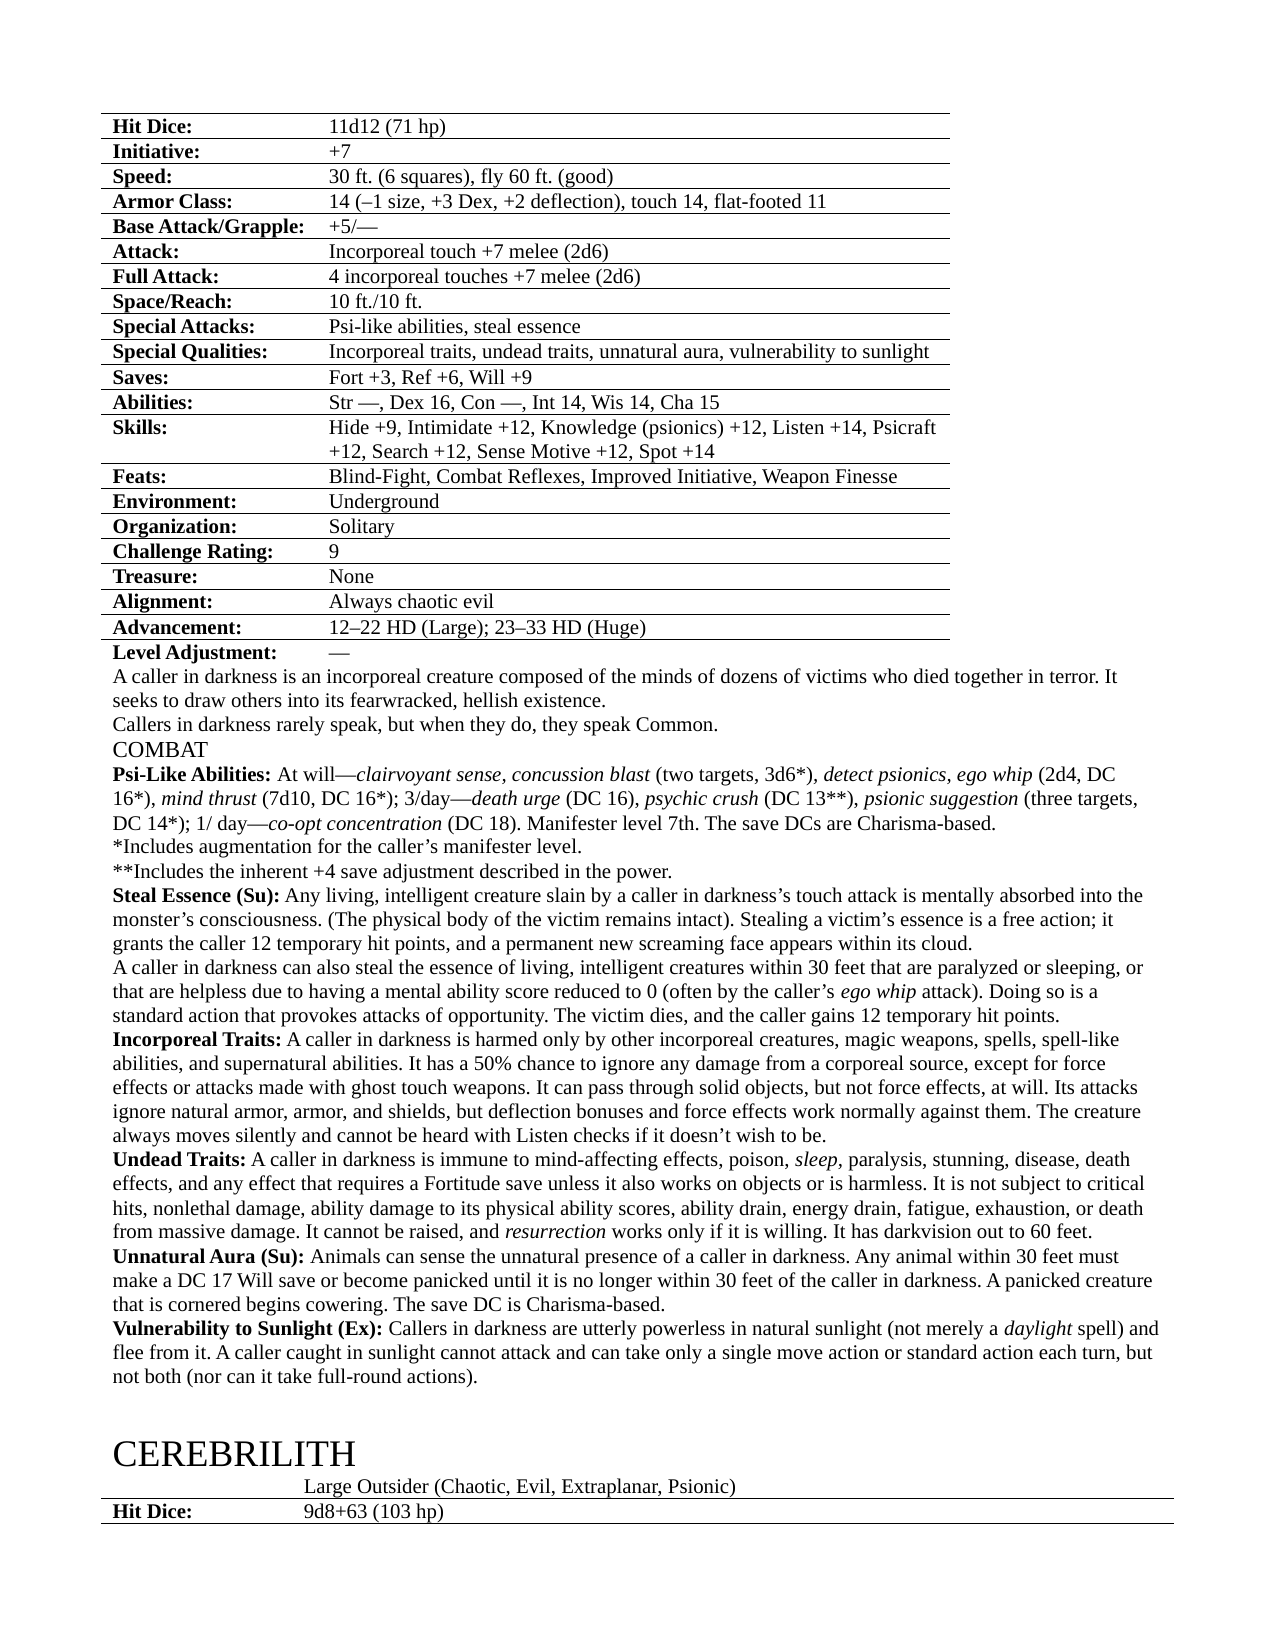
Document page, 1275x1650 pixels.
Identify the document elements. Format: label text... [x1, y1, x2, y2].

text Callers in darkness rarely speak, but when they do, they speak Common. [112, 712, 1162, 736]
table_cell Hide +9, Intimidate +12, Knowledge (psionics) +12, Listen +14, Psicraft +12, Search +12, Sense Motive +12, Spot +14 [318, 415, 950, 463]
table_cell Full Attack: [101, 264, 317, 288]
table_cell Psi-like abilities, steal essence [318, 314, 950, 338]
table_cell Special Qualities: [101, 340, 317, 363]
table_cell Special Attacks: [101, 314, 317, 338]
table_cell 9d8+63 (103 hp) [292, 1499, 1174, 1523]
table_cell Abilities: [101, 390, 317, 414]
table_cell Speed: [101, 164, 317, 188]
text **Includes the inherent +4 save adjustment described in the power. [112, 858, 1162, 883]
table_cell Space/Reach: [101, 289, 317, 313]
table_cell Challenge Rating: [101, 539, 317, 563]
table_cell 4 incorporeal touches +7 melee (2d6) [318, 264, 950, 288]
table_cell 12–22 HD (Large); 23–33 HD (Huge) [318, 615, 950, 639]
table_cell +7 [318, 139, 950, 163]
table_cell Saves: [101, 365, 317, 389]
table_cell Fort +3, Ref +6, Will +9 [318, 365, 950, 389]
table_cell 9 [318, 539, 950, 563]
table_header Large Outsider (Chaotic, Evil, Extraplanar, Psionic) [292, 1474, 1174, 1498]
table_cell 30 ft. (6 squares), fly 60 ft. (good) [318, 164, 950, 188]
table_cell Hit Dice: [101, 1499, 292, 1523]
table_cell 11d12 (71 hp) [318, 114, 950, 138]
text Unnatural Aura (Su): Animals can sense the unnatural presence of a caller in darkness. Any animal within 30 feet must make a DC 17 Will save or become panicked until it is no longer within 30 feet of the caller in darkness. A panicked creature that is cornered begins cowering. The save DC is Charisma-based. [112, 1243, 1162, 1316]
table_cell Feats: [101, 464, 317, 488]
table_cell Organization: [101, 514, 317, 538]
text *Includes augmentation for the caller’s manifester level. [112, 834, 1162, 858]
table_cell Solitary [318, 514, 950, 538]
table_cell Advancement: [101, 615, 317, 639]
table_cell Underground [318, 489, 950, 513]
text A caller in darkness can also steal the essence of living, intelligent creatures within 30 feet that are paralyzed or sleeping, or that are helpless due to having a mental ability score reduced to 0 (often by the caller’s ego whip attack). Doing so is a standard action that provokes attacks of opportunity. The victim dies, and the caller gains 12 temporary hit points. [112, 955, 1162, 1027]
table_header [101, 1474, 292, 1498]
text A caller in darkness is an incorporeal creature composed of the minds of dozens of victims who died together in terror. It seeks to draw others into its fearwracked, hellish existence. [112, 664, 1162, 712]
table_cell Environment: [101, 489, 317, 513]
text Steal Essence (Su): Any living, intelligent creature slain by a caller in darkness’s touch attack is mentally absorbed into the monster’s consciousness. (The physical body of the victim remains intact). Stealing a victim’s essence is a free action; it grants the caller 12 temporary hit points, and a permanent new screaming face appears within its cloud. [112, 883, 1162, 955]
table_cell — [318, 640, 950, 664]
table_cell Armor Class: [101, 189, 317, 213]
subtitle COMBAT [112, 736, 1162, 762]
text Vulnerability to Sunlight (Ex): Callers in darkness are utterly powerless in natural sunlight (not merely a daylight spell) and flee from it. A caller caught in sunlight cannot attack and can take only a single move action or standard action each turn, but not both (nor can it take full-round actions). [112, 1316, 1162, 1388]
table_cell Base Attack/Grapple: [101, 214, 317, 238]
table_cell Level Adjustment: [101, 640, 317, 664]
table_cell Always chaotic evil [318, 590, 950, 613]
table_cell Attack: [101, 239, 317, 263]
table_cell Treasure: [101, 564, 317, 588]
table_cell None [318, 564, 950, 588]
text Psi-Like Abilities: At will—clairvoyant sense, concussion blast (two targets, 3d6*), detect psionics, ego whip (2d4, DC 16*), mind thrust (7d10, DC 16*); 3/day—death urge (DC 16), psychic crush (DC 13**), psionic suggestion (three targets, DC 14*); 1/ day—co-opt concentration (DC 18). Manifester level 7th. The save DCs are Charisma-based. [112, 762, 1162, 834]
table_cell 10 ft./10 ft. [318, 289, 950, 313]
text Undead Traits: A caller in darkness is immune to mind-affecting effects, poison, sleep, paralysis, stunning, disease, death effects, and any effect that requires a Fortitude save unless it also works on objects or is harmless. It is not subject to critical hits, nonlethal damage, ability damage to its physical ability scores, ability drain, energy drain, fatigue, exhaustion, or death from massive damage. It cannot be raised, and resurrection works only if it is willing. It has darkvision out to 60 feet. [112, 1147, 1162, 1243]
table_cell Incorporeal touch +7 melee (2d6) [318, 239, 950, 263]
table_cell Str —, Dex 16, Con —, Int 14, Wis 14, Cha 15 [318, 390, 950, 414]
table_cell 14 (–1 size, +3 Dex, +2 deflection), touch 14, flat-footed 11 [318, 189, 950, 213]
text CEREBRILITH [112, 1431, 1162, 1474]
table_cell Blind-Fight, Combat Reflexes, Improved Initiative, Weapon Finesse [318, 464, 950, 488]
table_cell Incorporeal traits, undead traits, unnatural aura, vulnerability to sunlight [318, 340, 950, 363]
table_cell Hit Dice: [101, 114, 317, 138]
table_cell +5/— [318, 214, 950, 238]
table_cell Alignment: [101, 590, 317, 613]
text Incorporeal Traits: A caller in darkness is harmed only by other incorporeal creatures, magic weapons, spells, spell-like abilities, and supernatural abilities. It has a 50% chance to ignore any damage from a corporeal source, except for force effects or attacks made with ghost touch weapons. It can pass through solid objects, but not force effects, at will. Its attacks ignore natural armor, armor, and shields, but deflection bonuses and force effects work normally against them. The creature always moves silently and cannot be heard with Listen checks if it doesn’t wish to be. [112, 1027, 1162, 1147]
table_cell Skills: [101, 415, 317, 463]
table_cell Initiative: [101, 139, 317, 163]
